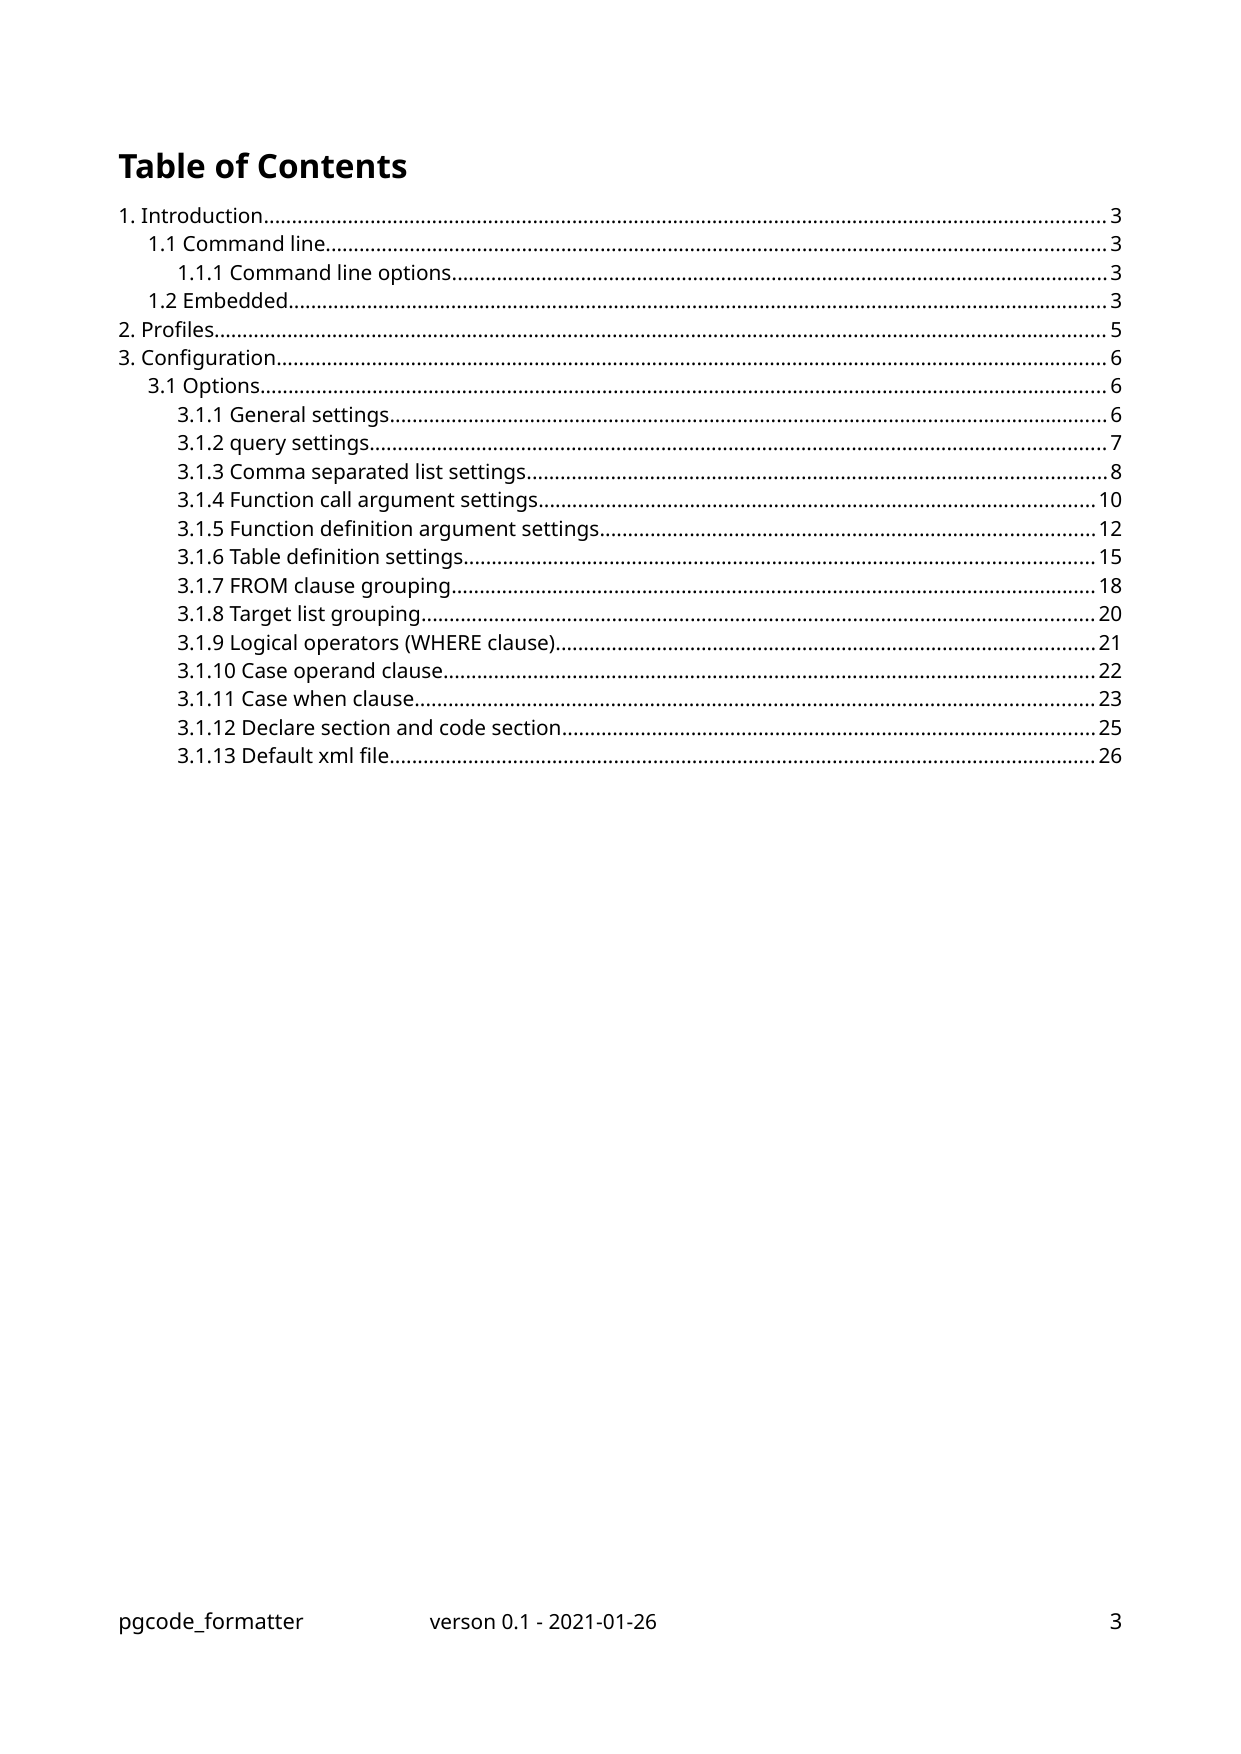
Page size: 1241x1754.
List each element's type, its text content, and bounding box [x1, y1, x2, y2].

text 2. Profiles 5 [118, 315, 1122, 343]
text 3.1.4 Function call argument settings 10 [177, 485, 1122, 514]
subtitle Table of Contents [118, 143, 1122, 188]
text 1.1.1 Command line options 3 [177, 258, 1122, 286]
text 1. Introduction 3 [118, 201, 1122, 229]
text 3. Configuration 6 [118, 343, 1122, 372]
text 3.1.8 Target list grouping 20 [177, 599, 1122, 628]
text 3.1.6 Table definition settings 15 [177, 542, 1122, 571]
text 3.1 Options 6 [148, 372, 1122, 400]
text 3.1.9 Logical operators (WHERE clause) 21 [177, 628, 1122, 656]
text 3.1.2 query settings 7 [177, 428, 1122, 457]
text 3.1.13 Default xml file 26 [177, 741, 1122, 770]
text 1.1 Command line 3 [148, 229, 1122, 258]
text 3.1.3 Comma separated list settings 8 [177, 457, 1122, 485]
text 3.1.12 Declare section and code section 25 [177, 713, 1122, 741]
text 3.1.5 Function definition argument settings 12 [177, 514, 1122, 542]
text 3.1.7 FROM clause grouping 18 [177, 571, 1122, 599]
text 3.1.11 Case when clause 23 [177, 684, 1122, 713]
text 3.1.1 General settings 6 [177, 400, 1122, 428]
text 3.1.10 Case operand clause 22 [177, 656, 1122, 684]
text 1.2 Embedded 3 [148, 286, 1122, 315]
